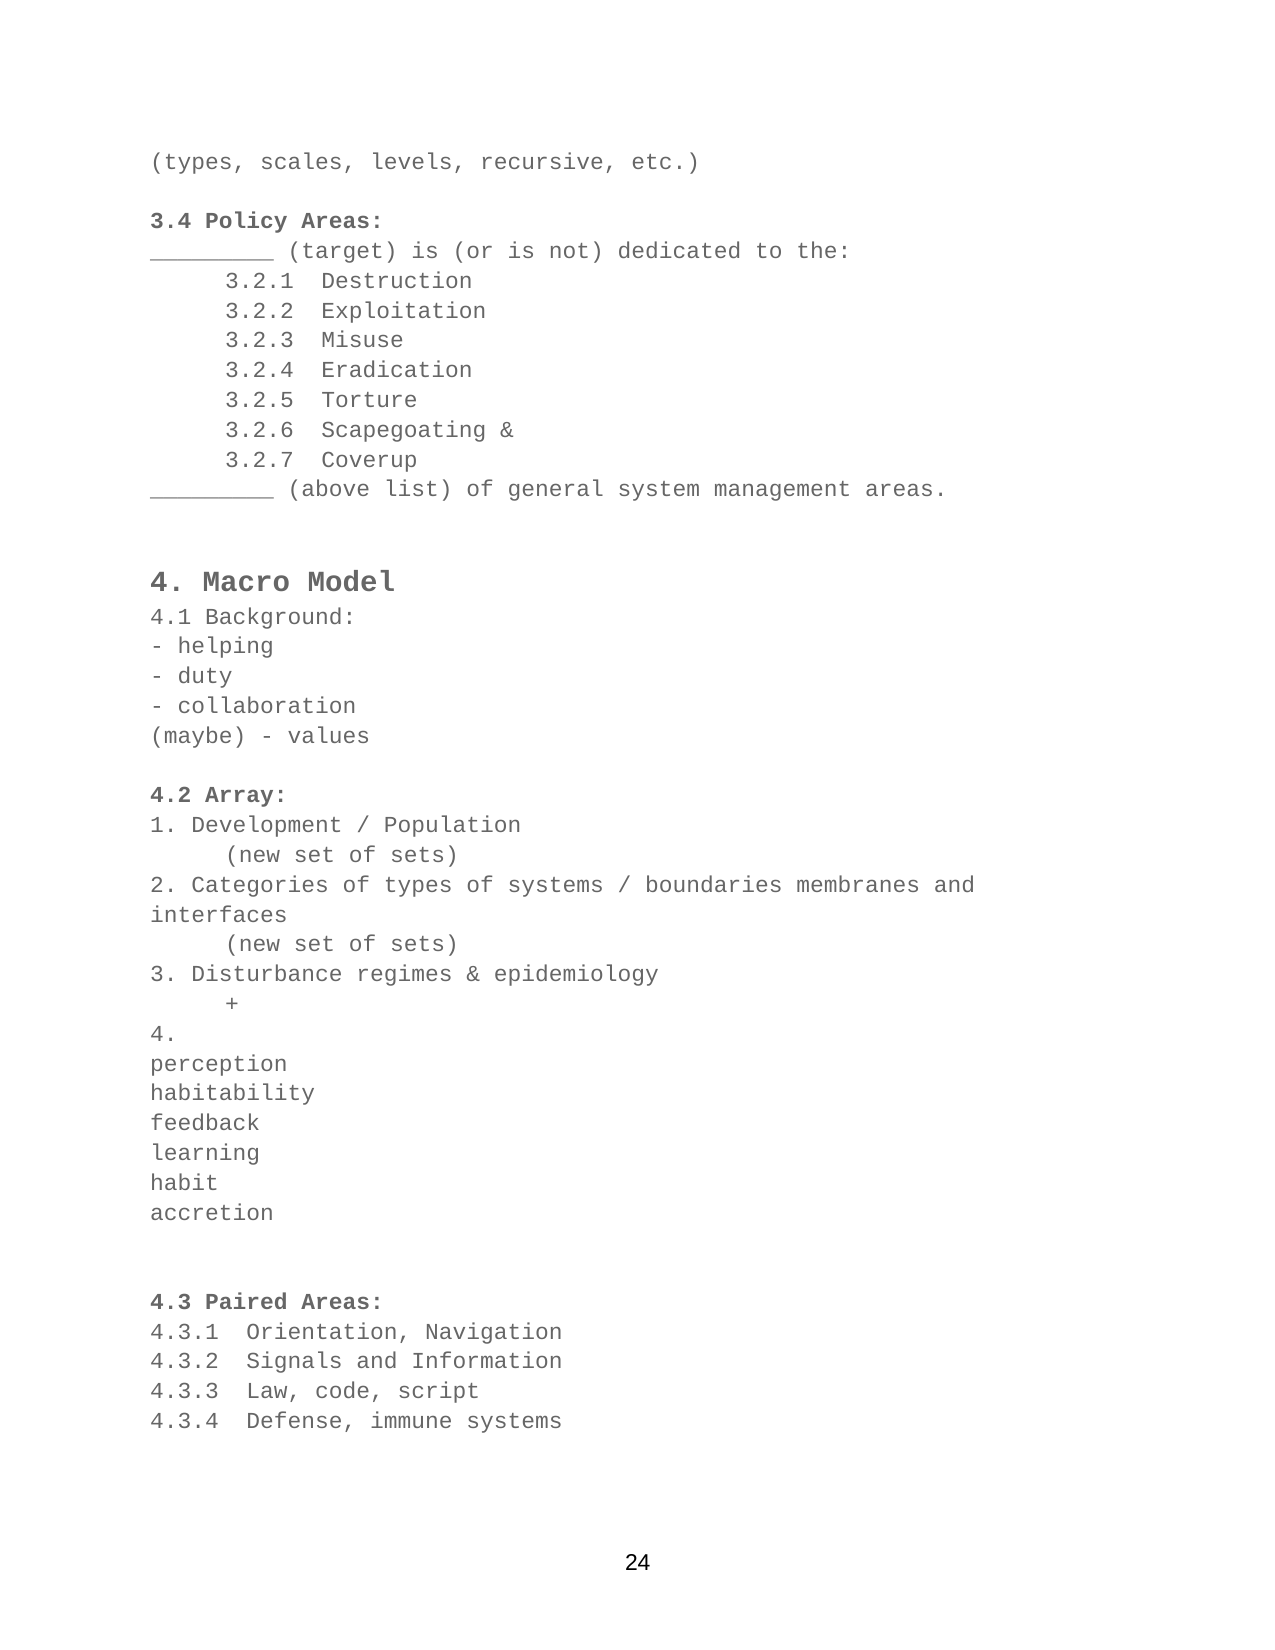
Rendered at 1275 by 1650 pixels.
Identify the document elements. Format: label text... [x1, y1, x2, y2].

text 3.2.5 Torture [225, 388, 1125, 414]
text (new set of sets) [150, 843, 1125, 869]
text 3.2.4 Eradication [225, 358, 1125, 384]
text 4. Macro Model [150, 567, 1125, 600]
text feedback [150, 1111, 1125, 1137]
text 4.3.1 Orientation, Navigation [150, 1320, 1125, 1346]
text (new set of sets) [150, 933, 1125, 959]
text 4.2 Array: [150, 784, 1125, 810]
text 4.3.3 Law, code, script [150, 1379, 1125, 1406]
text 4.3.2 Signals and Information [150, 1350, 1125, 1376]
text learning [150, 1141, 1125, 1167]
text 4.3.4 Defense, immune systems [150, 1409, 1125, 1435]
text 3.4 Policy Areas: [150, 209, 1125, 236]
text perception [150, 1052, 1125, 1078]
text accretion [150, 1201, 1125, 1227]
text (maybe) - values [150, 724, 1125, 750]
text - duty [150, 664, 1125, 691]
text 4. [150, 1022, 1125, 1048]
text 3.2.7 Coverup [225, 448, 1125, 474]
text 3.2.3 Misuse [225, 329, 1125, 355]
text habit [150, 1171, 1125, 1197]
text 4.1 Background: [150, 605, 1125, 631]
text 4.3 Paired Areas: [150, 1290, 1125, 1316]
text 3.2.2 Exploitation [225, 299, 1125, 325]
text 3.2.1 Destruction [225, 269, 1125, 295]
text - collaboration [150, 694, 1125, 720]
text (types, scales, levels, recursive, etc.) [150, 150, 1125, 176]
text 3. Disturbance regimes & epidemiology [150, 962, 1125, 988]
text 2. Categories of types of systems / boundaries membranes and interfaces [150, 873, 1125, 929]
text _________ (above list) of general system management areas. [150, 478, 1125, 504]
text habitability [150, 1082, 1125, 1108]
text 1. Development / Population [150, 813, 1125, 839]
text - helping [150, 635, 1125, 661]
text + [150, 992, 1125, 1018]
text _________ (target) is (or is not) dedicated to the: [150, 239, 1125, 265]
text 3.2.6 Scapegoating & [225, 418, 1125, 444]
